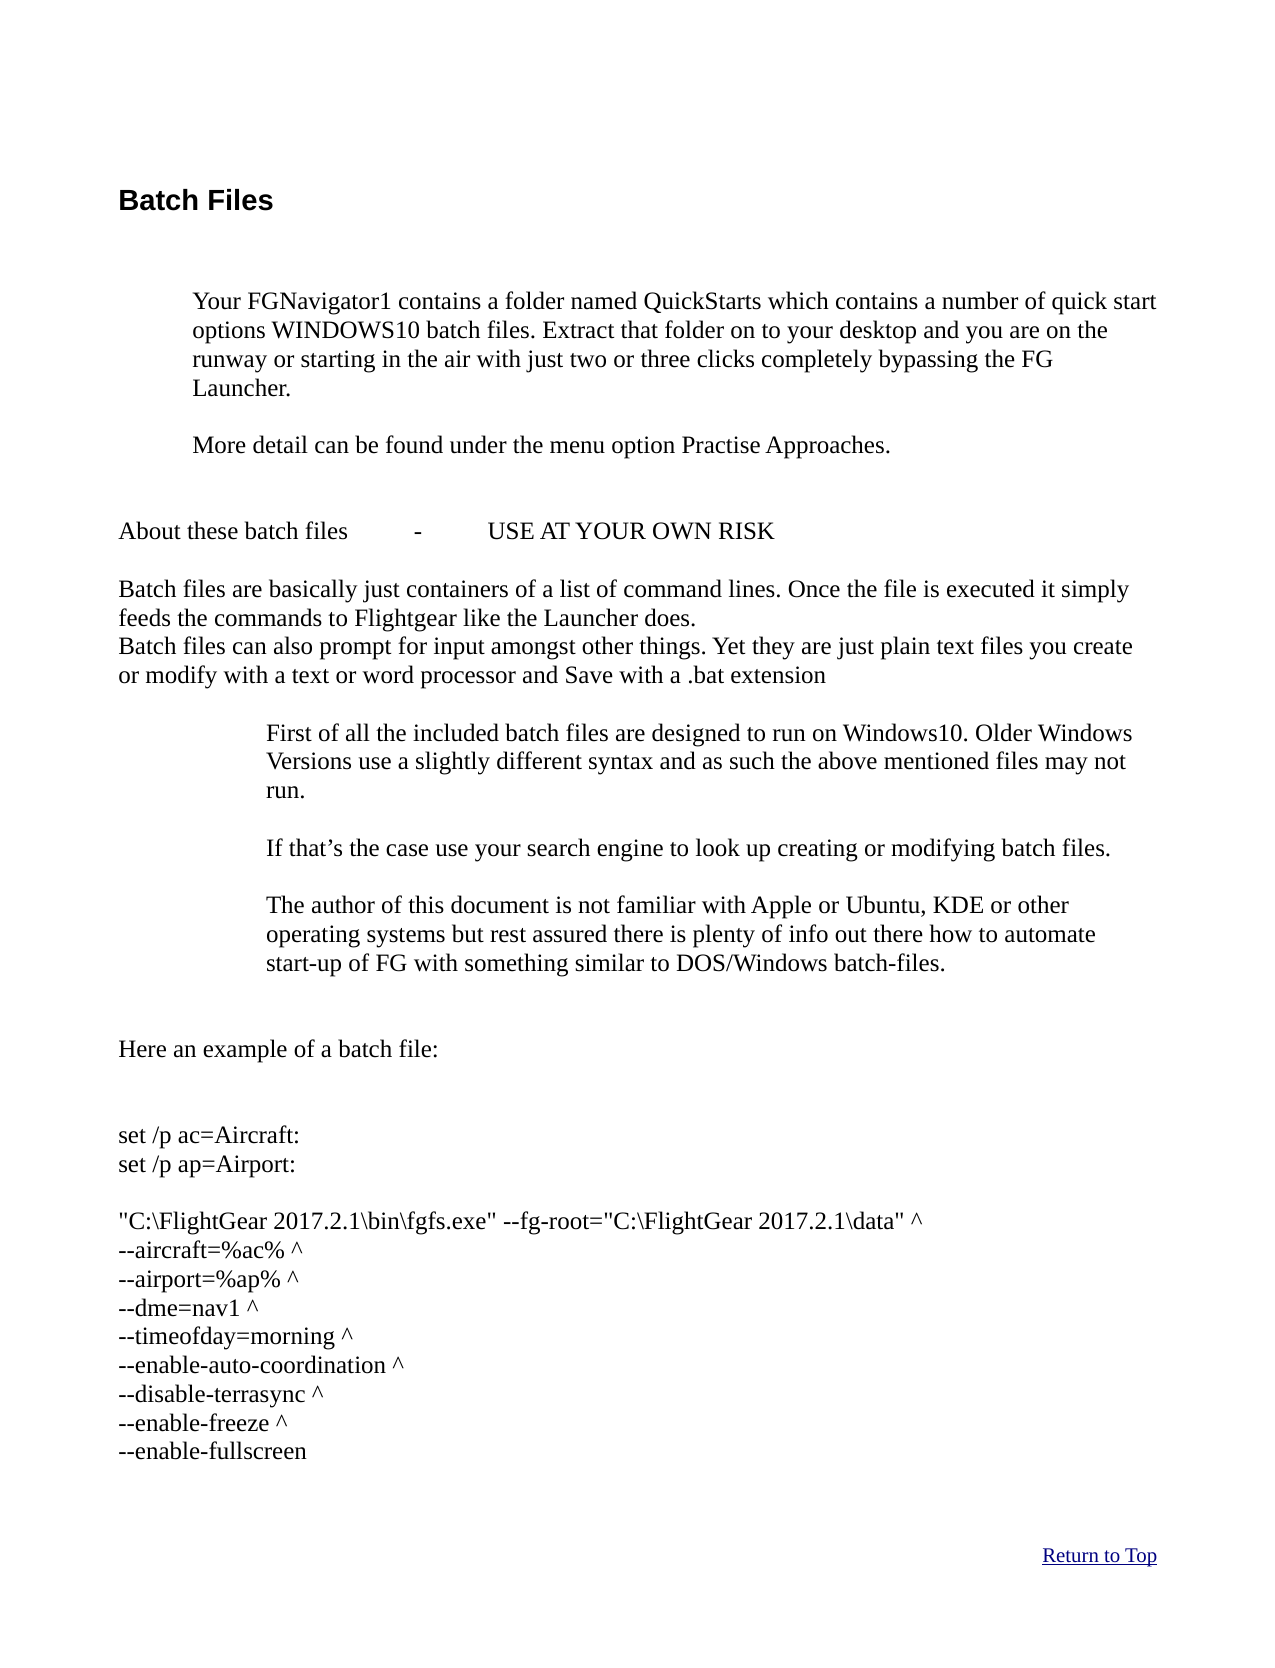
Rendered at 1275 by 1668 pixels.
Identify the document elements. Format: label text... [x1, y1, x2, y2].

text set /p ap=Airport: [118, 1149, 1157, 1178]
text --enable-freeze ^ [118, 1408, 1157, 1436]
text First of all the included batch files are designed to run on Windows10. Older Windows Versions use a slightly different syntax and as such the above mentioned files may not run. [118, 718, 1157, 804]
text The author of this document is not familiar with Apple or Ubuntu, KDE or other operating systems but rest assured there is plenty of info out there how to automate start-up of FG with something similar to DOS/Windows batch-files. [118, 890, 1157, 976]
text If that’s the case use your search engine to look up creating or modifying batch files. [118, 833, 1157, 861]
text Batch files are basically just containers of a list of command lines. Once the file is executed it simply [118, 574, 1157, 603]
text --disable-terrasync ^ [118, 1379, 1157, 1408]
text --timeofday=morning ^ [118, 1321, 1157, 1350]
text --enable-fullscreen [118, 1436, 1157, 1465]
text About these batch files - USE AT YOUR OWN RISK [118, 516, 1157, 545]
text --dme=nav1 ^ [118, 1293, 1157, 1321]
text set /p ac=Aircraft: [118, 1120, 1157, 1149]
text --airport=%ap% ^ [118, 1264, 1157, 1293]
text --aircraft=%ac% ^ [118, 1235, 1157, 1264]
text Here an example of a batch file: [118, 1034, 1157, 1063]
text --enable-auto-coordination ^ [118, 1350, 1157, 1379]
text Your FGNavigator1 contains a folder named QuickStarts which contains a number of quick start options WINDOWS10 batch files. Extract that folder on to your desktop and you are on the runway or starting in the air with just two or three clicks completely bypassing the FG Launcher. [118, 286, 1157, 401]
text "C:\FlightGear 2017.2.1\bin\fgfs.exe" --fg-root="C:\FlightGear 2017.2.1\data" ^ [118, 1206, 1157, 1235]
subtitle Batch Files [118, 183, 1157, 216]
text Batch files can also prompt for input amongst other things. Yet they are just plain text files you create or modify with a text or word processor and Save with a .bat extension [118, 631, 1157, 689]
text More detail can be found under the menu option Practise Approaches. [118, 430, 1157, 459]
text feeds the commands to Flightgear like the Launcher does. [118, 603, 1157, 631]
